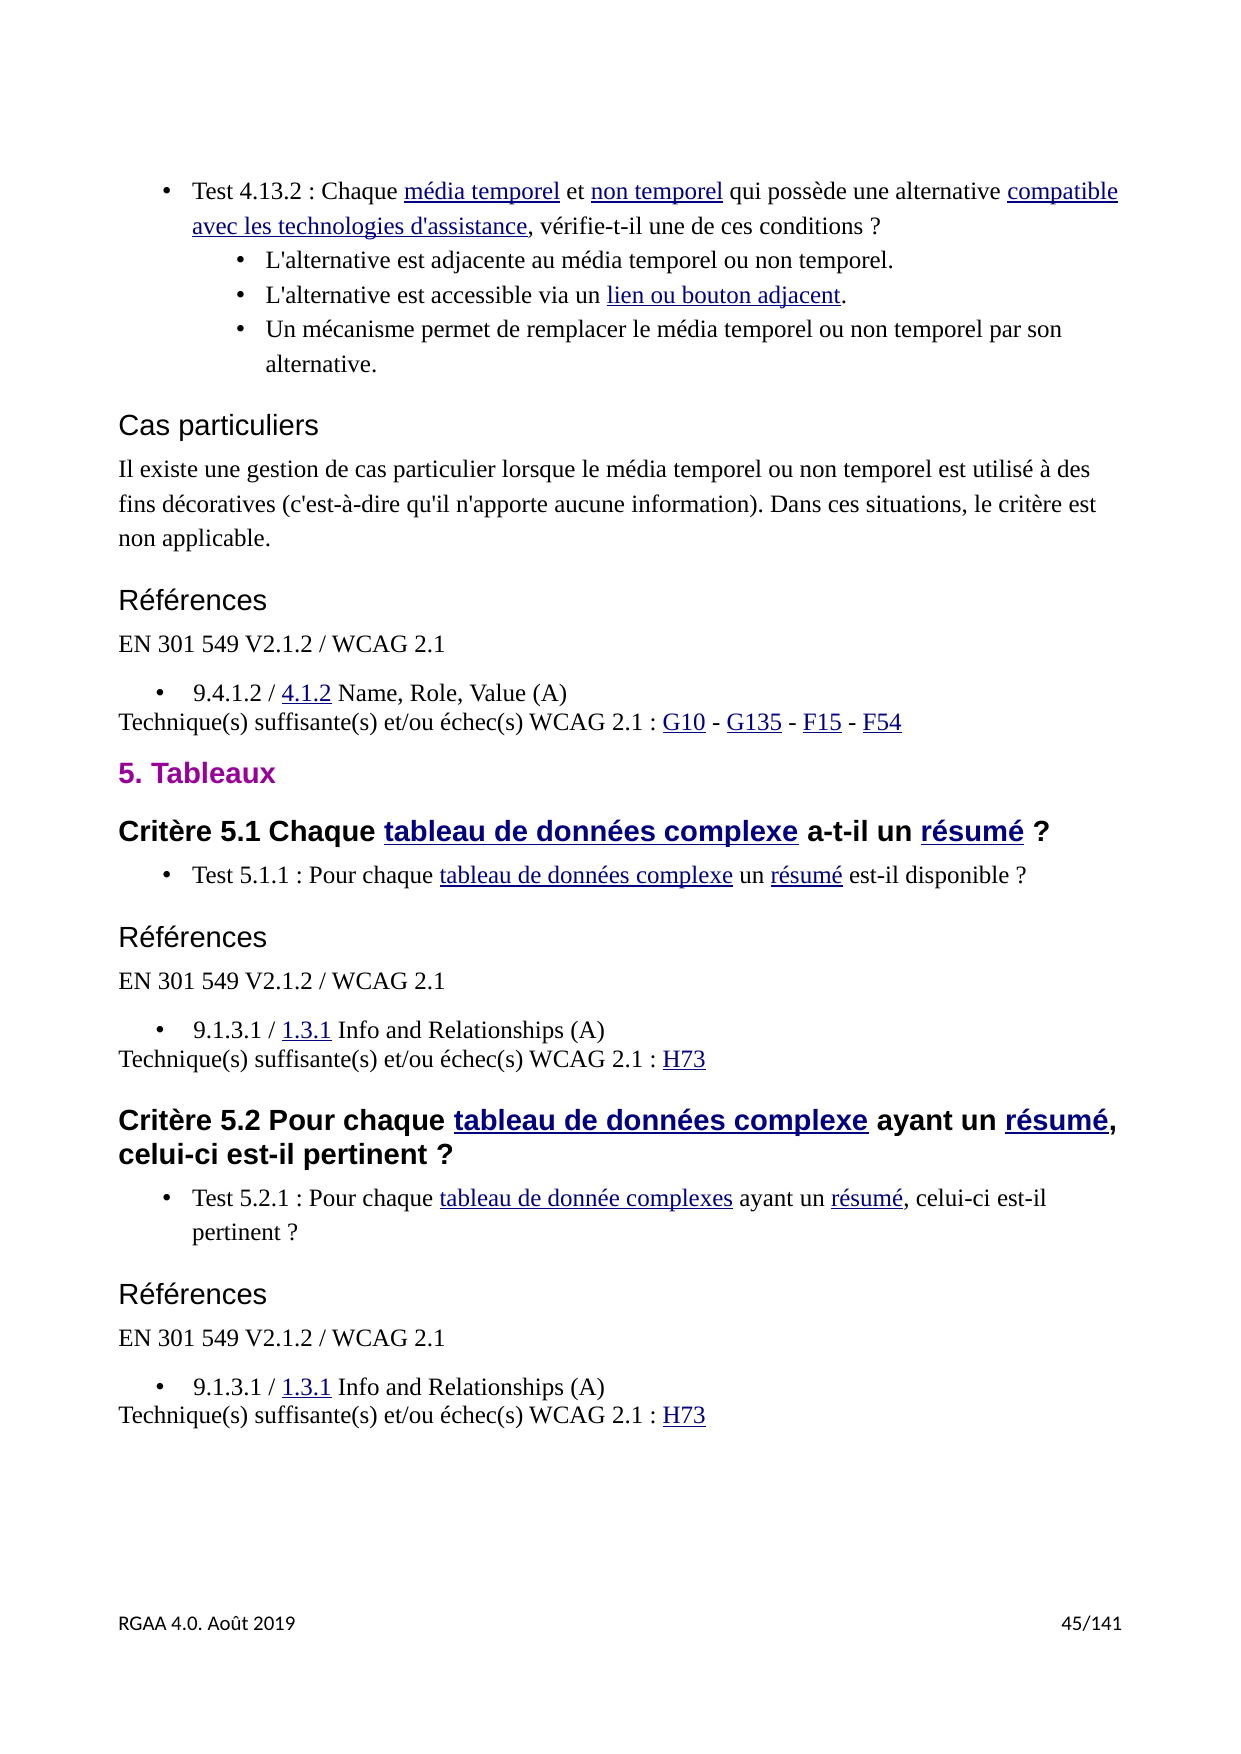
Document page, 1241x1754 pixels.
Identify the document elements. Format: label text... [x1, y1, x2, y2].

list 9.1.3.1 / 1.3.1 Info and Relationships (A) [156, 1015, 1122, 1044]
text Technique(s) suffisante(s) et/ou échec(s) WCAG 2.1 : H73 [118, 1044, 1122, 1072]
text EN 301 549 V2.1.2 / WCAG 2.1 [118, 966, 1122, 995]
text EN 301 549 V2.1.2 / WCAG 2.1 [118, 1323, 1122, 1352]
list Test 5.2.1 : Pour chaque tableau de donnée complexes ayant un résumé, celui-ci est-il pertinent ? [162, 1183, 1122, 1246]
text Technique(s) suffisante(s) et/ou échec(s) WCAG 2.1 : G10 - G135 - F15 - F54 [118, 707, 1122, 735]
list 9.1.3.1 / 1.3.1 Info and Relationships (A) [156, 1372, 1122, 1401]
text Il existe une gestion de cas particulier lorsque le média temporel ou non temporel est utilisé à des fins décoratives (c'est-à-dire qu'il n'apporte aucune information). Dans ces situations, le critère est non applicable. [118, 454, 1122, 552]
subtitle Cas particuliers [118, 408, 1122, 442]
subtitle Références [118, 1277, 1122, 1310]
list L'alternative est accessible via un lien ou bouton adjacent. [236, 280, 1122, 308]
subtitle Références [118, 583, 1122, 616]
subtitle Critère 5.2 Pour chaque tableau de données complexe ayant un résumé, celui-ci est-il pertinent ? [118, 1103, 1122, 1170]
list Test 5.1.1 : Pour chaque tableau de données complexe un résumé est-il disponible ? [162, 860, 1122, 889]
subtitle Critère 5.1 Chaque tableau de données complexe a-t-il un résumé ? [118, 814, 1122, 848]
list Test 4.13.2 : Chaque média temporel et non temporel qui possède une alternative compatible avec les technologies d'assistance, vérifie-t-il une de ces conditions ? [162, 176, 1122, 239]
list L'alternative est adjacente au média temporel ou non temporel. [236, 245, 1122, 274]
text EN 301 549 V2.1.2 / WCAG 2.1 [118, 629, 1122, 657]
list 9.4.1.2 / 4.1.2 Name, Role, Value (A) [156, 678, 1122, 707]
list Un mécanisme permet de remplacer le média temporel ou non temporel par son alternative. [236, 314, 1122, 377]
subtitle 5. Tableaux [118, 756, 1122, 789]
text Technique(s) suffisante(s) et/ou échec(s) WCAG 2.1 : H73 [118, 1401, 1122, 1429]
subtitle Références [118, 920, 1122, 953]
